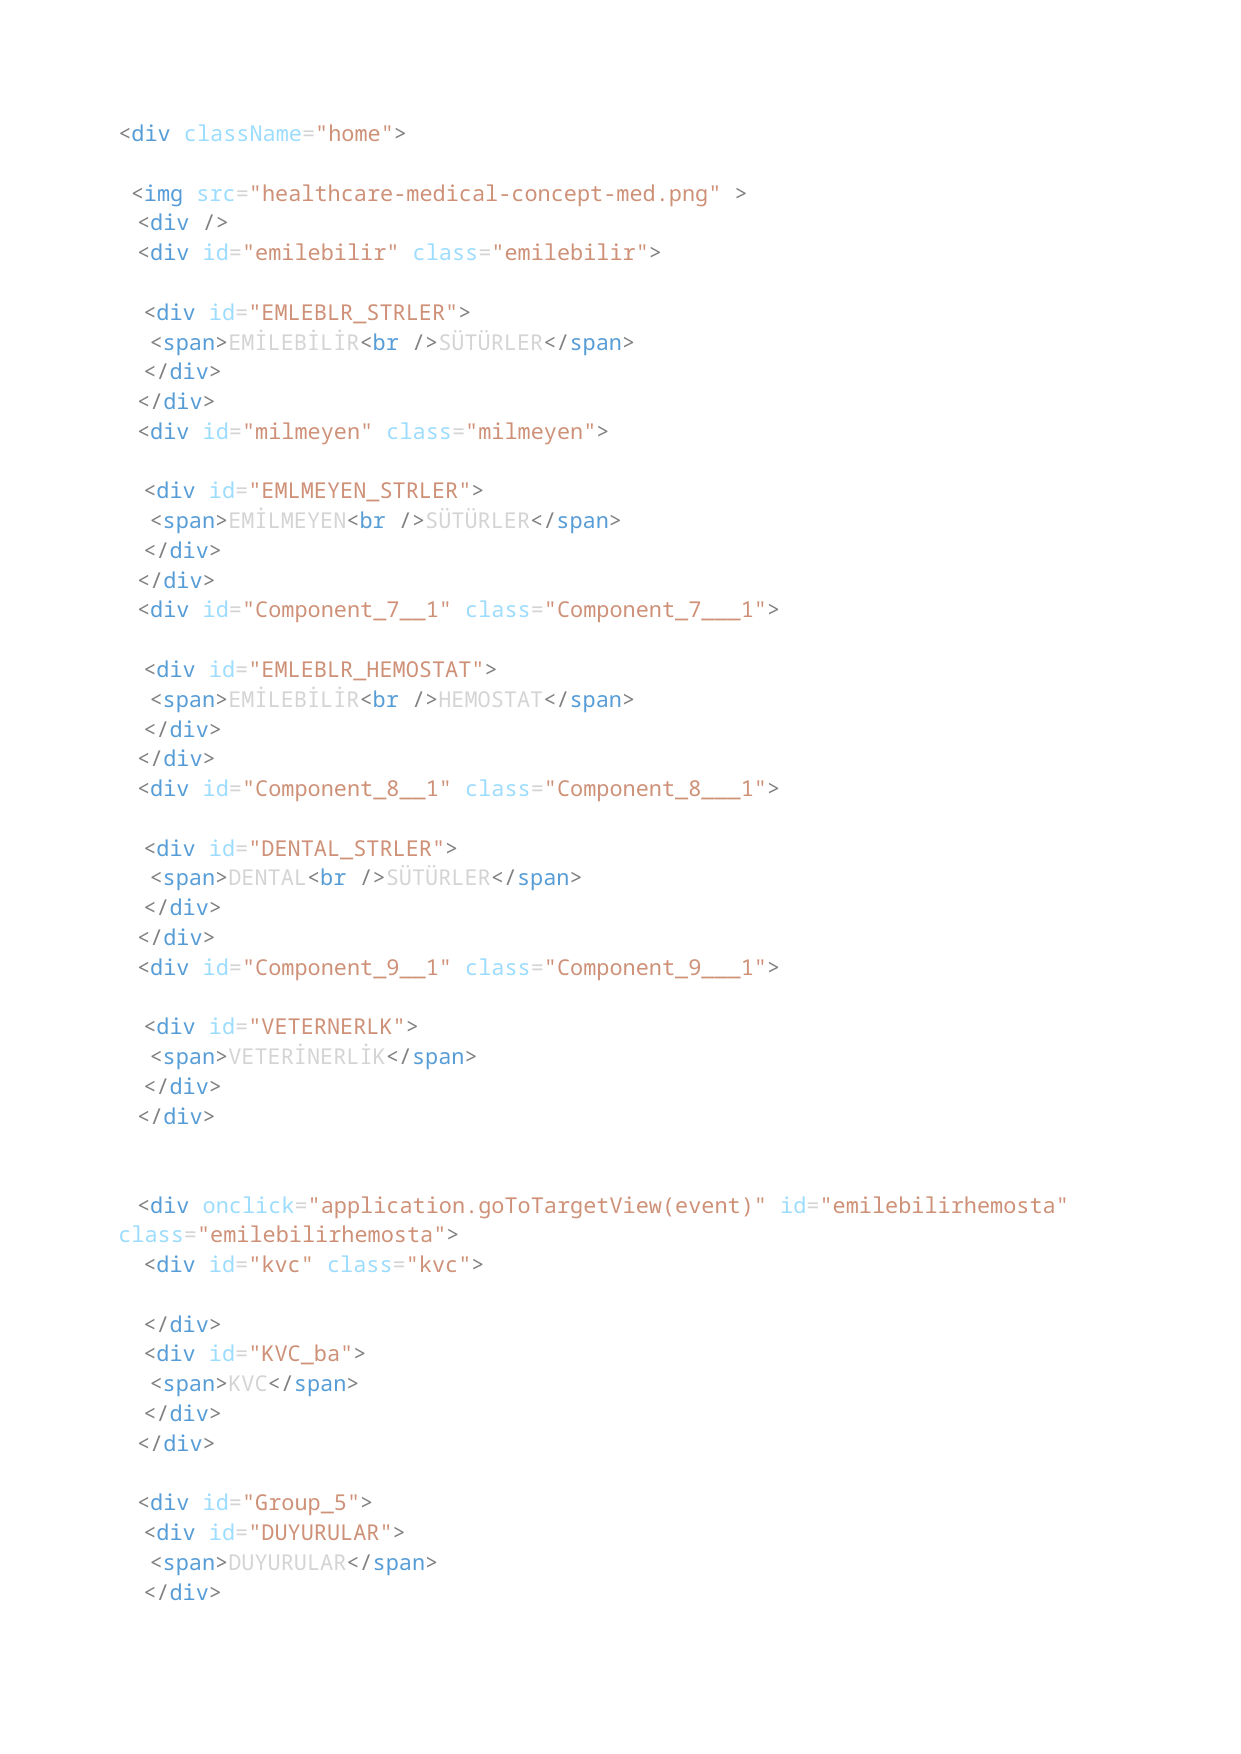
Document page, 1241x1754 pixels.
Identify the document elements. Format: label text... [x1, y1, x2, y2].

text </div> [118, 1577, 1122, 1606]
text <span>KVC</span> [118, 1368, 1122, 1398]
text </div> [118, 743, 1122, 773]
text <div id="VETERNERLK"> [118, 1011, 1122, 1041]
text <span>DENTAL<br />SÜTÜRLER</span> [118, 862, 1122, 892]
text <span>DUYURULAR</span> [118, 1547, 1122, 1577]
text </div> [118, 1309, 1122, 1338]
text <div id="EMLMEYEN_STRLER"> [118, 475, 1122, 505]
text <div id="Component_8__1" class="Component_8___1"> [118, 773, 1122, 803]
text <div id="DUYURULAR"> [118, 1517, 1122, 1547]
text </div> [118, 535, 1122, 565]
text <div onclick="application.goToTargetView(event)" id="emilebilirhemosta" class="emilebilirhemosta"> [118, 1189, 1122, 1249]
text <div id="milmeyen" class="milmeyen"> [118, 416, 1122, 446]
text </div> [118, 1428, 1122, 1458]
text <span>EMİLEBİLİR<br />HEMOSTAT</span> [118, 684, 1122, 713]
text </div> [118, 1398, 1122, 1428]
text <span>VETERİNERLİK</span> [118, 1041, 1122, 1071]
text <div /> [118, 207, 1122, 237]
text </div> [118, 386, 1122, 416]
text </div> [118, 1071, 1122, 1101]
text <div id="Component_7__1" class="Component_7___1"> [118, 594, 1122, 624]
text <div id="EMLEBLR_STRLER"> [118, 297, 1122, 326]
text <div id="EMLEBLR_HEMOSTAT"> [118, 654, 1122, 684]
text </div> [118, 356, 1122, 386]
text <div id="DENTAL_STRLER"> [118, 833, 1122, 862]
text </div> [118, 713, 1122, 743]
text <div id="kvc" class="kvc"> [118, 1249, 1122, 1279]
text <div id="emilebilir" class="emilebilir"> [118, 237, 1122, 267]
text <div id="Group_5"> [118, 1487, 1122, 1517]
text <span>EMİLEBİLİR<br />SÜTÜRLER</span> [118, 326, 1122, 356]
text <img src="healthcare-medical-concept-med.png" > [118, 178, 1122, 207]
text </div> [118, 1101, 1122, 1130]
text <div id="Component_9__1" class="Component_9___1"> [118, 952, 1122, 982]
text </div> [118, 565, 1122, 594]
text </div> [118, 922, 1122, 952]
text <div className="home"> [118, 118, 1122, 148]
text </div> [118, 892, 1122, 922]
text <div id="KVC_ba"> [118, 1338, 1122, 1368]
text <span>EMİLMEYEN<br />SÜTÜRLER</span> [118, 505, 1122, 535]
